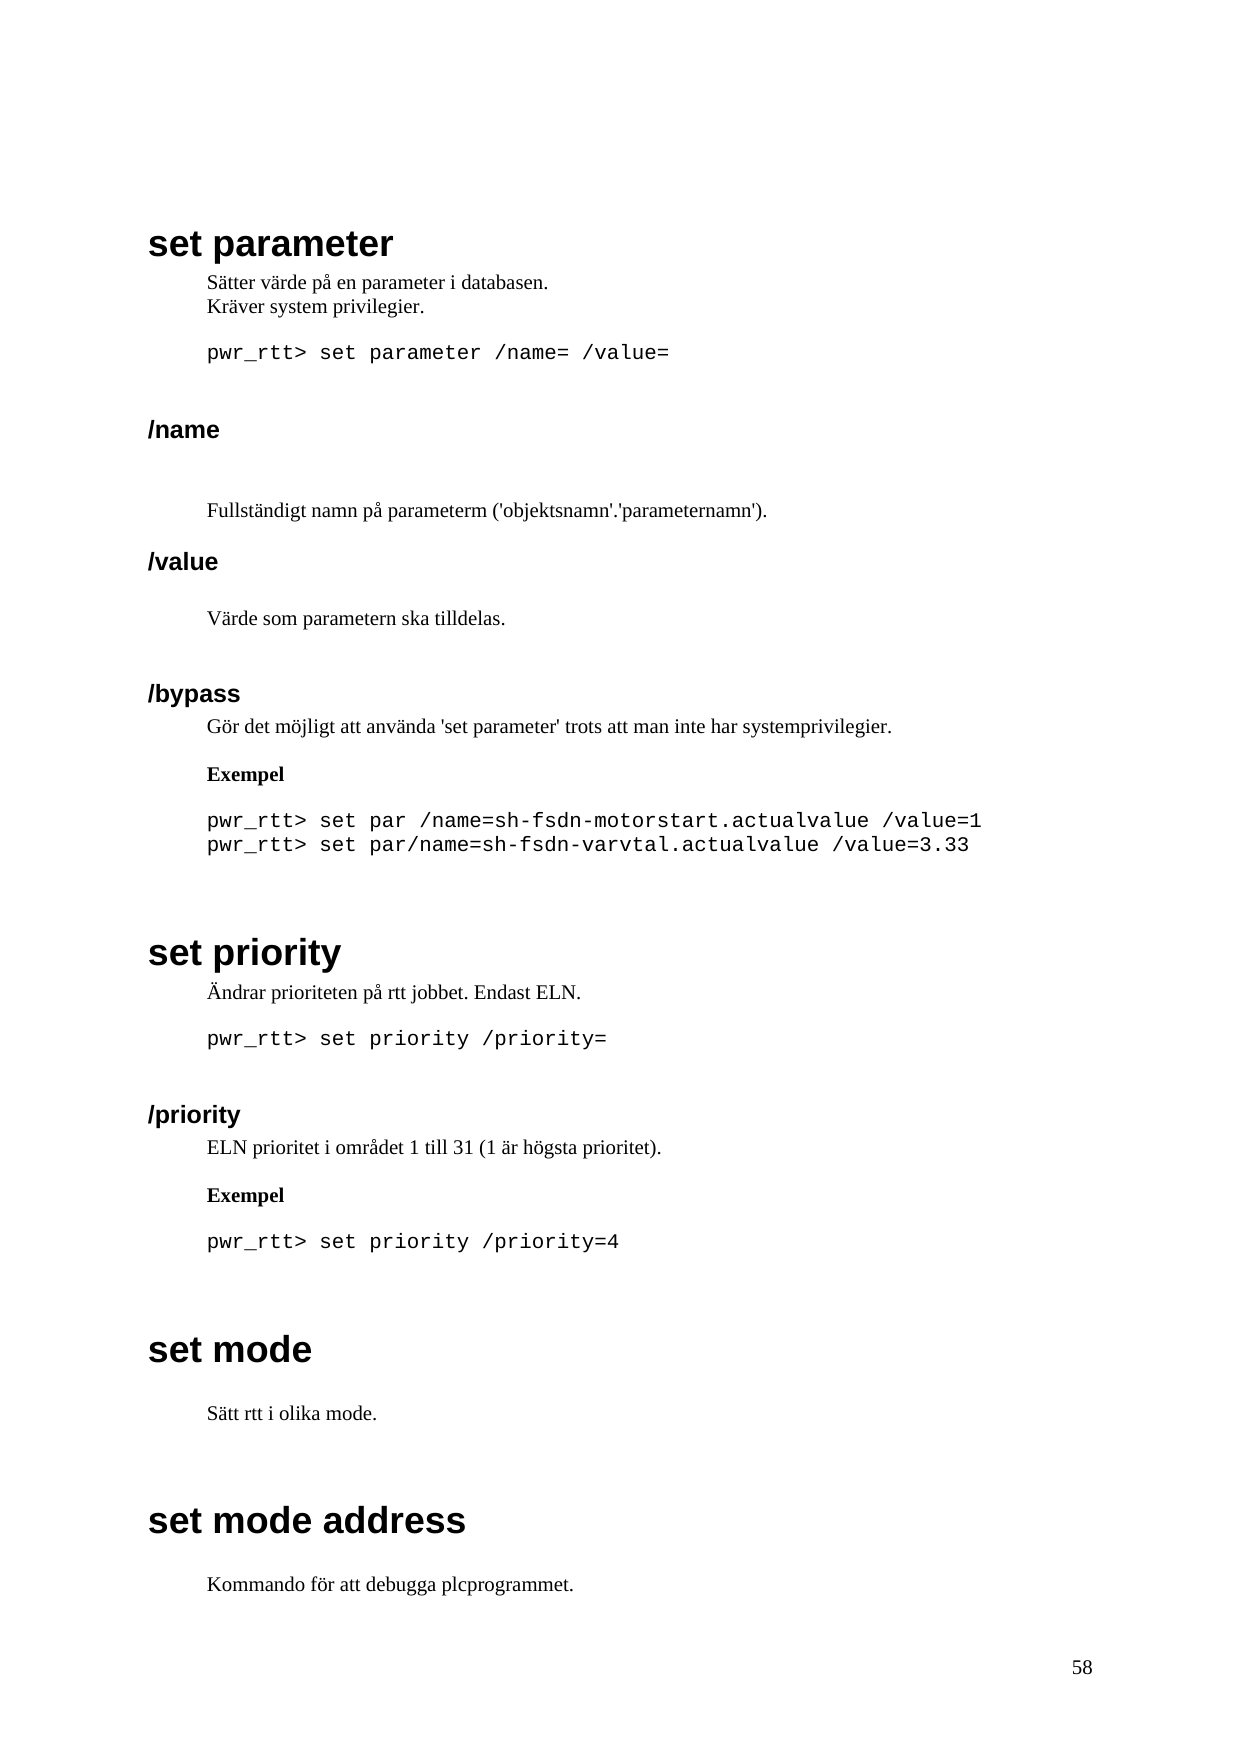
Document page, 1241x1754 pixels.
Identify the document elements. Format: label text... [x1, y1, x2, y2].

text Exempel [207, 762, 1093, 786]
text Kommando för att debugga plcprogrammet. [207, 1572, 1093, 1596]
text pwr_rtt> set par /name=sh-fsdn-motorstart.actualvalue /value=1 [207, 810, 1093, 834]
subtitle set parameter [148, 221, 1093, 264]
subtitle set mode [148, 1328, 1093, 1371]
text Gör det möjligt att använda 'set parameter' trots att man inte har systemprivilegier. [207, 714, 1093, 738]
text pwr_rtt> set par/name=sh-fsdn-varvtal.actualvalue /value=3.33 [207, 834, 1093, 857]
text pwr_rtt> set priority /priority= [207, 1028, 1093, 1051]
subtitle /priority [148, 1100, 1093, 1129]
text Ändrar prioriteten på rtt jobbet. Endast ELN. [207, 979, 1093, 1004]
text Kräver system privilegier. [207, 294, 1093, 318]
subtitle set mode address [148, 1498, 1093, 1541]
subtitle /bypass [148, 679, 1093, 708]
text Sätter värde på en parameter i databasen. [207, 270, 1093, 294]
text Värde som parametern ska tilldelas. [207, 606, 1093, 630]
text Fullständigt namn på parameterm ('objektsnamn'.'parameternamn'). [207, 498, 1093, 522]
text ELN prioritet i området 1 till 31 (1 är högsta prioritet). [207, 1135, 1093, 1159]
text pwr_rtt> set parameter /name= /value= [207, 342, 1093, 366]
text pwr_rtt> set priority /priority=4 [207, 1231, 1093, 1255]
subtitle /value [148, 547, 1093, 576]
text Exempel [207, 1183, 1093, 1207]
subtitle set priority [148, 930, 1093, 973]
subtitle /name [148, 414, 1093, 443]
text Sätt rtt i olika mode. [207, 1401, 1093, 1425]
